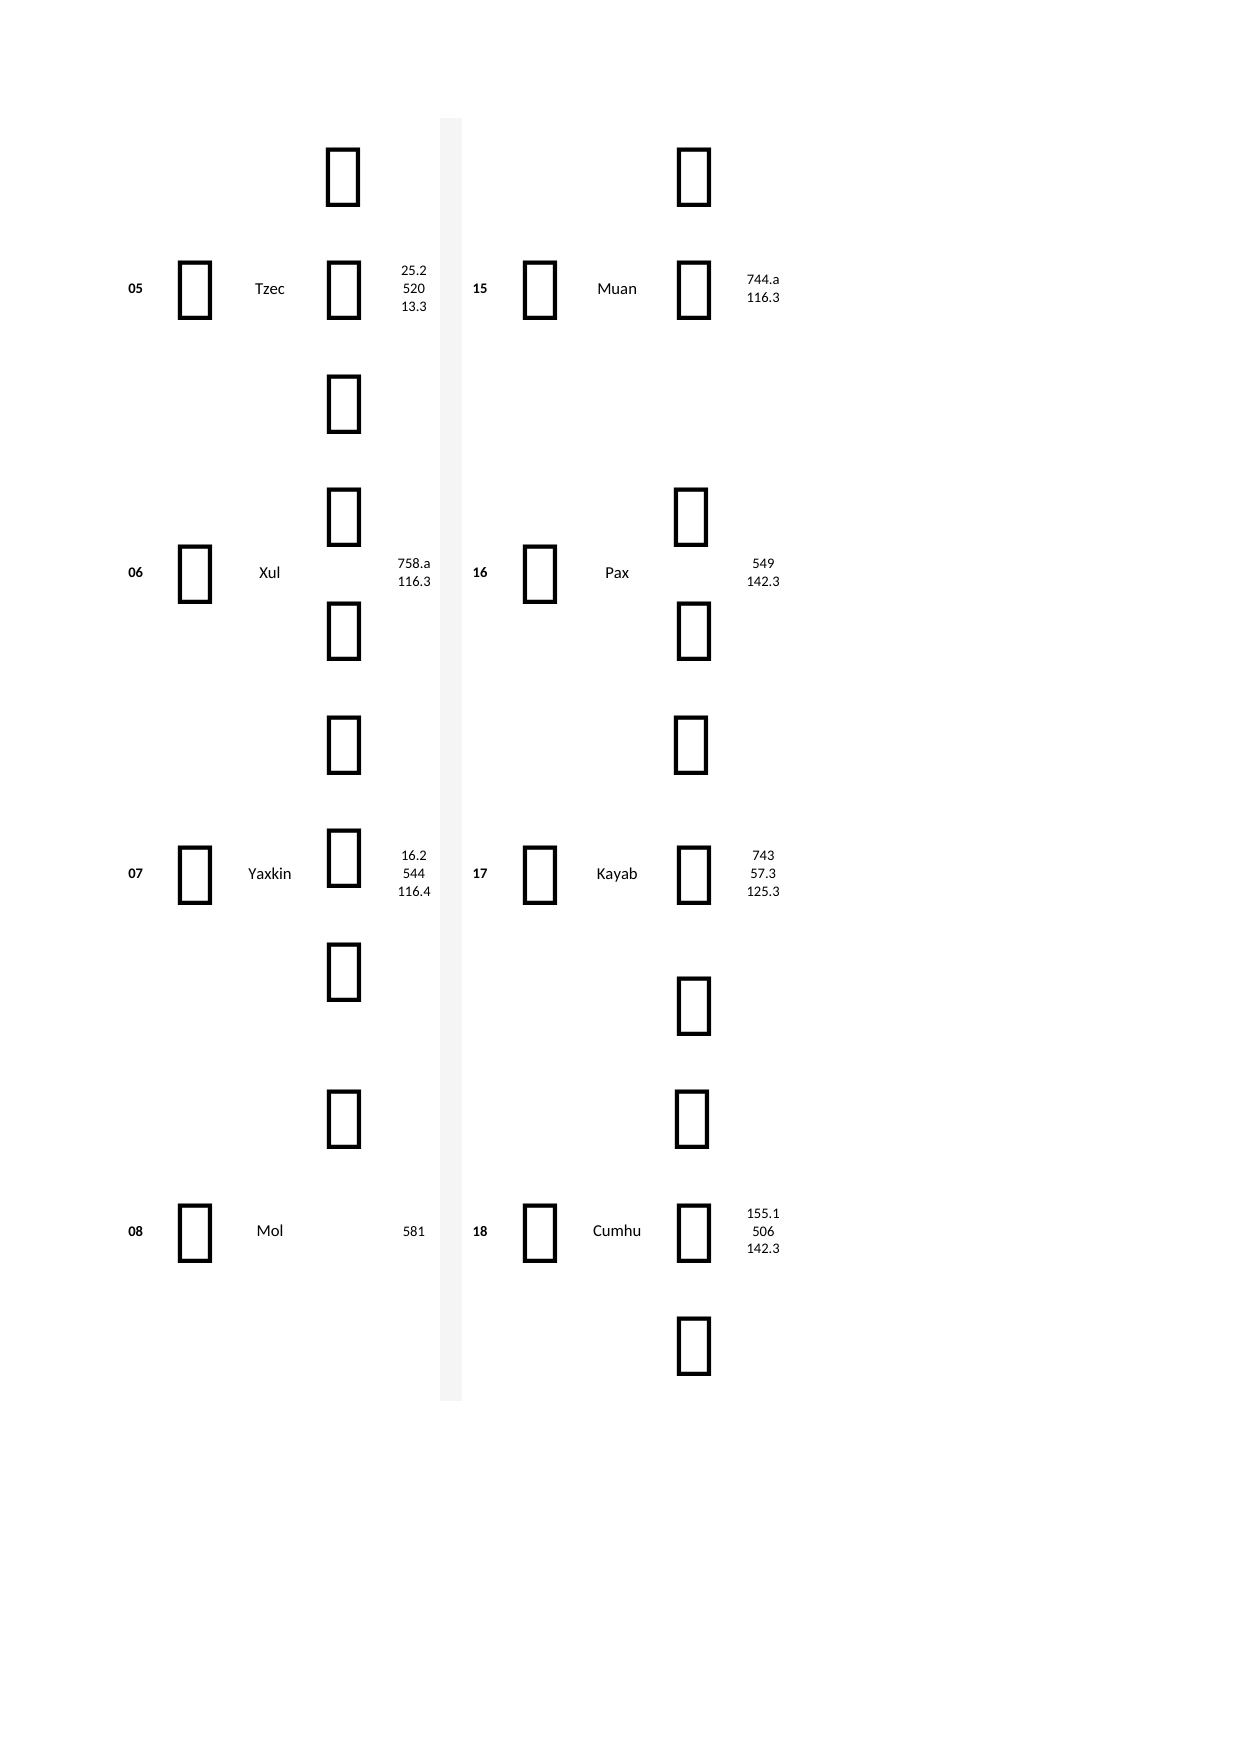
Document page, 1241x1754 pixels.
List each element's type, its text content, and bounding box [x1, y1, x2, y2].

table_cell 16.2 544 116.4 [387, 686, 440, 1060]
table_cell Tzec [238, 118, 301, 459]
table_cell 󶟲 [497, 118, 583, 459]
table_cell 󶟪 [153, 686, 238, 1060]
table_cell 155.1 506 142.3 [736, 1060, 789, 1401]
table_cell 󶟫 [153, 1060, 238, 1401]
table_cell 743 57.3 125.3 [736, 686, 789, 1060]
table_cell 󶟩 [153, 459, 238, 686]
table_cell 06 [118, 459, 153, 686]
table_cell 18 [463, 1060, 497, 1401]
table_cell 󶚨 󶑶󶒨 [651, 686, 736, 1060]
table_cell [440, 1060, 462, 1401]
table_cell Yaxkin [238, 686, 301, 1060]
table_cell Kayab [583, 686, 651, 1060]
table_cell 󶖪 󶒺 [651, 459, 736, 686]
table_cell 17 [463, 686, 497, 1060]
table_cell Cumhu [583, 1060, 651, 1401]
table_cell Xul [238, 459, 301, 686]
table_cell 16 [463, 459, 497, 686]
table_cell Pax [583, 459, 651, 686]
table_cell [440, 459, 462, 686]
table_cell 15 [463, 118, 497, 459]
table_cell 05 [118, 118, 153, 459]
table_cell 󶕴 󶎲󶒺 [651, 1060, 736, 1401]
table_cell 744.a 116.3 [736, 118, 789, 459]
table_cell 07 [118, 686, 153, 1060]
table_cell 󶚩󶒡 [651, 118, 736, 459]
table_cell 󶟨 [153, 118, 238, 459]
table_cell 󶟳 [497, 459, 583, 686]
table_cell Mol [238, 1060, 301, 1401]
table_cell 25.2 520 13.3 [387, 118, 440, 459]
table_cell [440, 686, 462, 1060]
table_cell 08 [118, 1060, 153, 1401]
table_cell Muan [583, 118, 651, 459]
table_cell 󶖌 󶌌󶑠 [301, 118, 387, 459]
table_cell 581 [387, 1060, 440, 1401]
table_cell 󶟴 [497, 686, 583, 1060]
table_cell 758.a 116.3 [387, 459, 440, 686]
table_cell 󶚾󶒡 [301, 459, 387, 686]
table_cell 󶟵 [497, 1060, 583, 1401]
table_cell [440, 118, 462, 459]
table_cell 󶗗 [301, 1060, 387, 1401]
table_cell 549 142.3 [736, 459, 789, 686]
table_cell 󶖥󶋼󶔲 [301, 686, 387, 1060]
